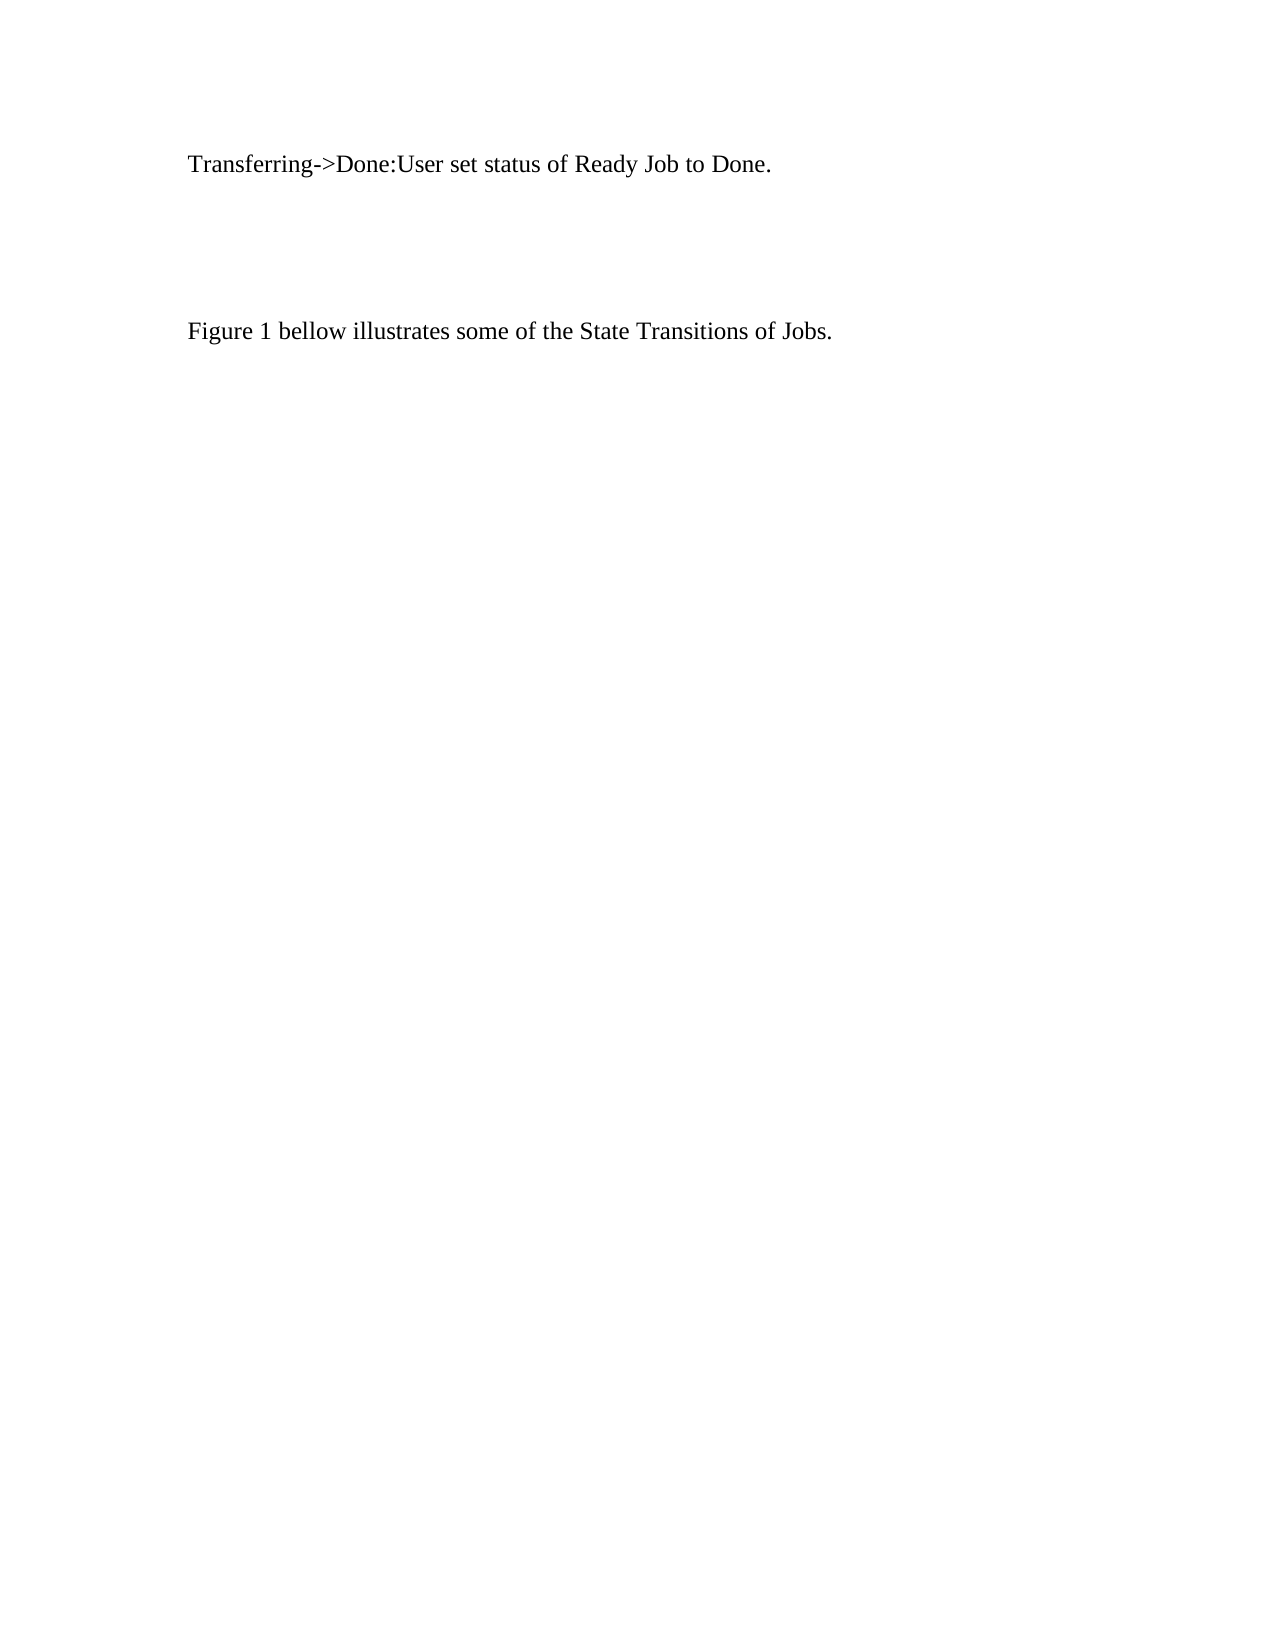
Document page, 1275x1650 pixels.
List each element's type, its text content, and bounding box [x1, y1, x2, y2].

text Transferring->Done:User set status of Ready Job to Done. [187, 150, 1087, 178]
text Figure 1 bellow illustrates some of the State Transitions of Jobs. [187, 317, 1087, 344]
